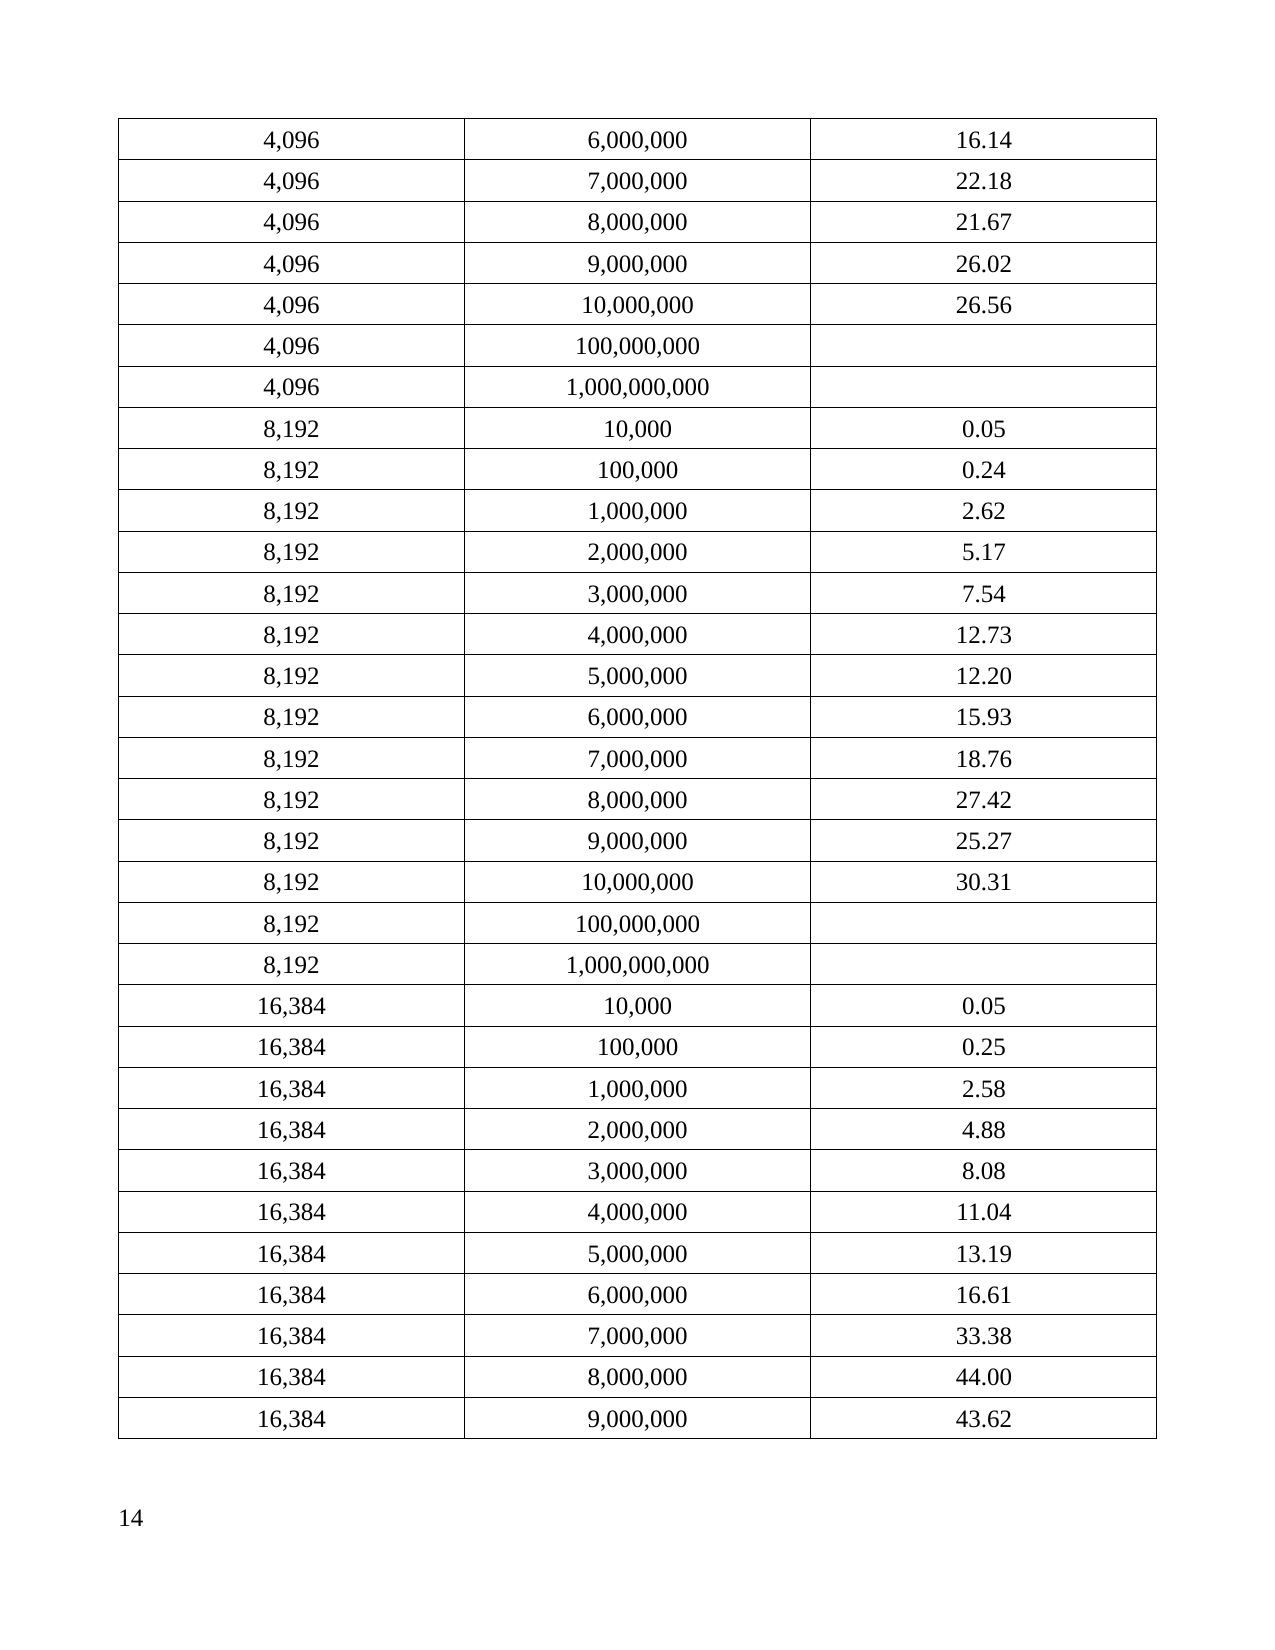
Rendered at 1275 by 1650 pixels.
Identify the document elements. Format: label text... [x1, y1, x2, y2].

table_cell 0.24 [811, 449, 1156, 489]
table_cell 8.08 [811, 1150, 1156, 1191]
table_cell 1,000,000 [465, 1068, 810, 1108]
table_cell 4,000,000 [465, 1192, 810, 1232]
table_cell 8,192 [119, 862, 464, 902]
table_cell 4.88 [811, 1109, 1156, 1149]
table_cell 4,096 [119, 202, 464, 242]
table_cell 16,384 [119, 1233, 464, 1273]
table_cell 100,000 [465, 449, 810, 489]
table_cell 16,384 [119, 1150, 464, 1191]
table_cell 21.67 [811, 202, 1156, 242]
table_cell [811, 944, 1156, 984]
table_cell [811, 367, 1156, 407]
table_cell 3,000,000 [465, 573, 810, 613]
table_cell 1,000,000,000 [465, 367, 810, 407]
table_cell 4,096 [119, 243, 464, 283]
table_cell 9,000,000 [465, 243, 810, 283]
table_cell 4,096 [119, 119, 464, 159]
table_cell 16,384 [119, 1027, 464, 1067]
table_cell 16,384 [119, 985, 464, 1026]
table_cell 10,000 [465, 408, 810, 448]
table_cell 7,000,000 [465, 738, 810, 778]
table_cell [811, 325, 1156, 366]
table_cell 0.05 [811, 985, 1156, 1026]
table_cell 33.38 [811, 1315, 1156, 1356]
table_cell 8,000,000 [465, 1357, 810, 1397]
table_cell 12.20 [811, 655, 1156, 696]
table_cell 4,096 [119, 160, 464, 201]
table_cell 12.73 [811, 614, 1156, 654]
table_cell 16.14 [811, 119, 1156, 159]
table_cell 26.56 [811, 284, 1156, 324]
table_cell 16,384 [119, 1192, 464, 1232]
table_cell 2,000,000 [465, 1109, 810, 1149]
table_cell 8,192 [119, 614, 464, 654]
table_cell 5.17 [811, 532, 1156, 572]
table_cell 6,000,000 [465, 1274, 810, 1314]
table_cell 0.25 [811, 1027, 1156, 1067]
table_cell 16,384 [119, 1357, 464, 1397]
table_cell 16,384 [119, 1274, 464, 1314]
table_cell 10,000,000 [465, 284, 810, 324]
table_cell 8,000,000 [465, 202, 810, 242]
table_cell 2,000,000 [465, 532, 810, 572]
table_cell 3,000,000 [465, 1150, 810, 1191]
table_cell 8,192 [119, 408, 464, 448]
table_cell 4,000,000 [465, 614, 810, 654]
table_cell 8,192 [119, 779, 464, 819]
table_cell 4,096 [119, 325, 464, 366]
table_cell 43.62 [811, 1398, 1156, 1438]
table_cell 16,384 [119, 1398, 464, 1438]
table_cell 8,192 [119, 449, 464, 489]
table_cell 1,000,000 [465, 490, 810, 531]
table_cell 0.05 [811, 408, 1156, 448]
table_cell 2.58 [811, 1068, 1156, 1108]
table_cell 100,000 [465, 1027, 810, 1067]
table_cell 22.18 [811, 160, 1156, 201]
table_cell 11.04 [811, 1192, 1156, 1232]
table_cell 10,000 [465, 985, 810, 1026]
table_cell 25.27 [811, 820, 1156, 861]
table_cell 8,192 [119, 820, 464, 861]
table_cell 8,192 [119, 490, 464, 531]
table_cell 1,000,000,000 [465, 944, 810, 984]
table_cell 44.00 [811, 1357, 1156, 1397]
table_cell 8,192 [119, 903, 464, 943]
table_cell 9,000,000 [465, 1398, 810, 1438]
table_cell 4,096 [119, 367, 464, 407]
table_cell 9,000,000 [465, 820, 810, 861]
table_cell 100,000,000 [465, 325, 810, 366]
table_cell 5,000,000 [465, 655, 810, 696]
table_cell 8,192 [119, 532, 464, 572]
table_cell 16,384 [119, 1109, 464, 1149]
table_cell 30.31 [811, 862, 1156, 902]
table_cell 2.62 [811, 490, 1156, 531]
table_cell 7,000,000 [465, 160, 810, 201]
table_cell 8,192 [119, 697, 464, 737]
table_cell 18.76 [811, 738, 1156, 778]
table_cell 7.54 [811, 573, 1156, 613]
table_cell 7,000,000 [465, 1315, 810, 1356]
table_cell 13.19 [811, 1233, 1156, 1273]
table_cell 4,096 [119, 284, 464, 324]
table_cell 16.61 [811, 1274, 1156, 1314]
table_cell [811, 903, 1156, 943]
table_cell 8,192 [119, 573, 464, 613]
table_cell 8,192 [119, 655, 464, 696]
table_cell 26.02 [811, 243, 1156, 283]
table_cell 27.42 [811, 779, 1156, 819]
table_cell 6,000,000 [465, 697, 810, 737]
table_cell 6,000,000 [465, 119, 810, 159]
table_cell 8,000,000 [465, 779, 810, 819]
table_cell 16,384 [119, 1315, 464, 1356]
table_cell 10,000,000 [465, 862, 810, 902]
table_cell 5,000,000 [465, 1233, 810, 1273]
table_cell 15.93 [811, 697, 1156, 737]
table_cell 8,192 [119, 944, 464, 984]
table_cell 16,384 [119, 1068, 464, 1108]
table_cell 100,000,000 [465, 903, 810, 943]
table_cell 8,192 [119, 738, 464, 778]
